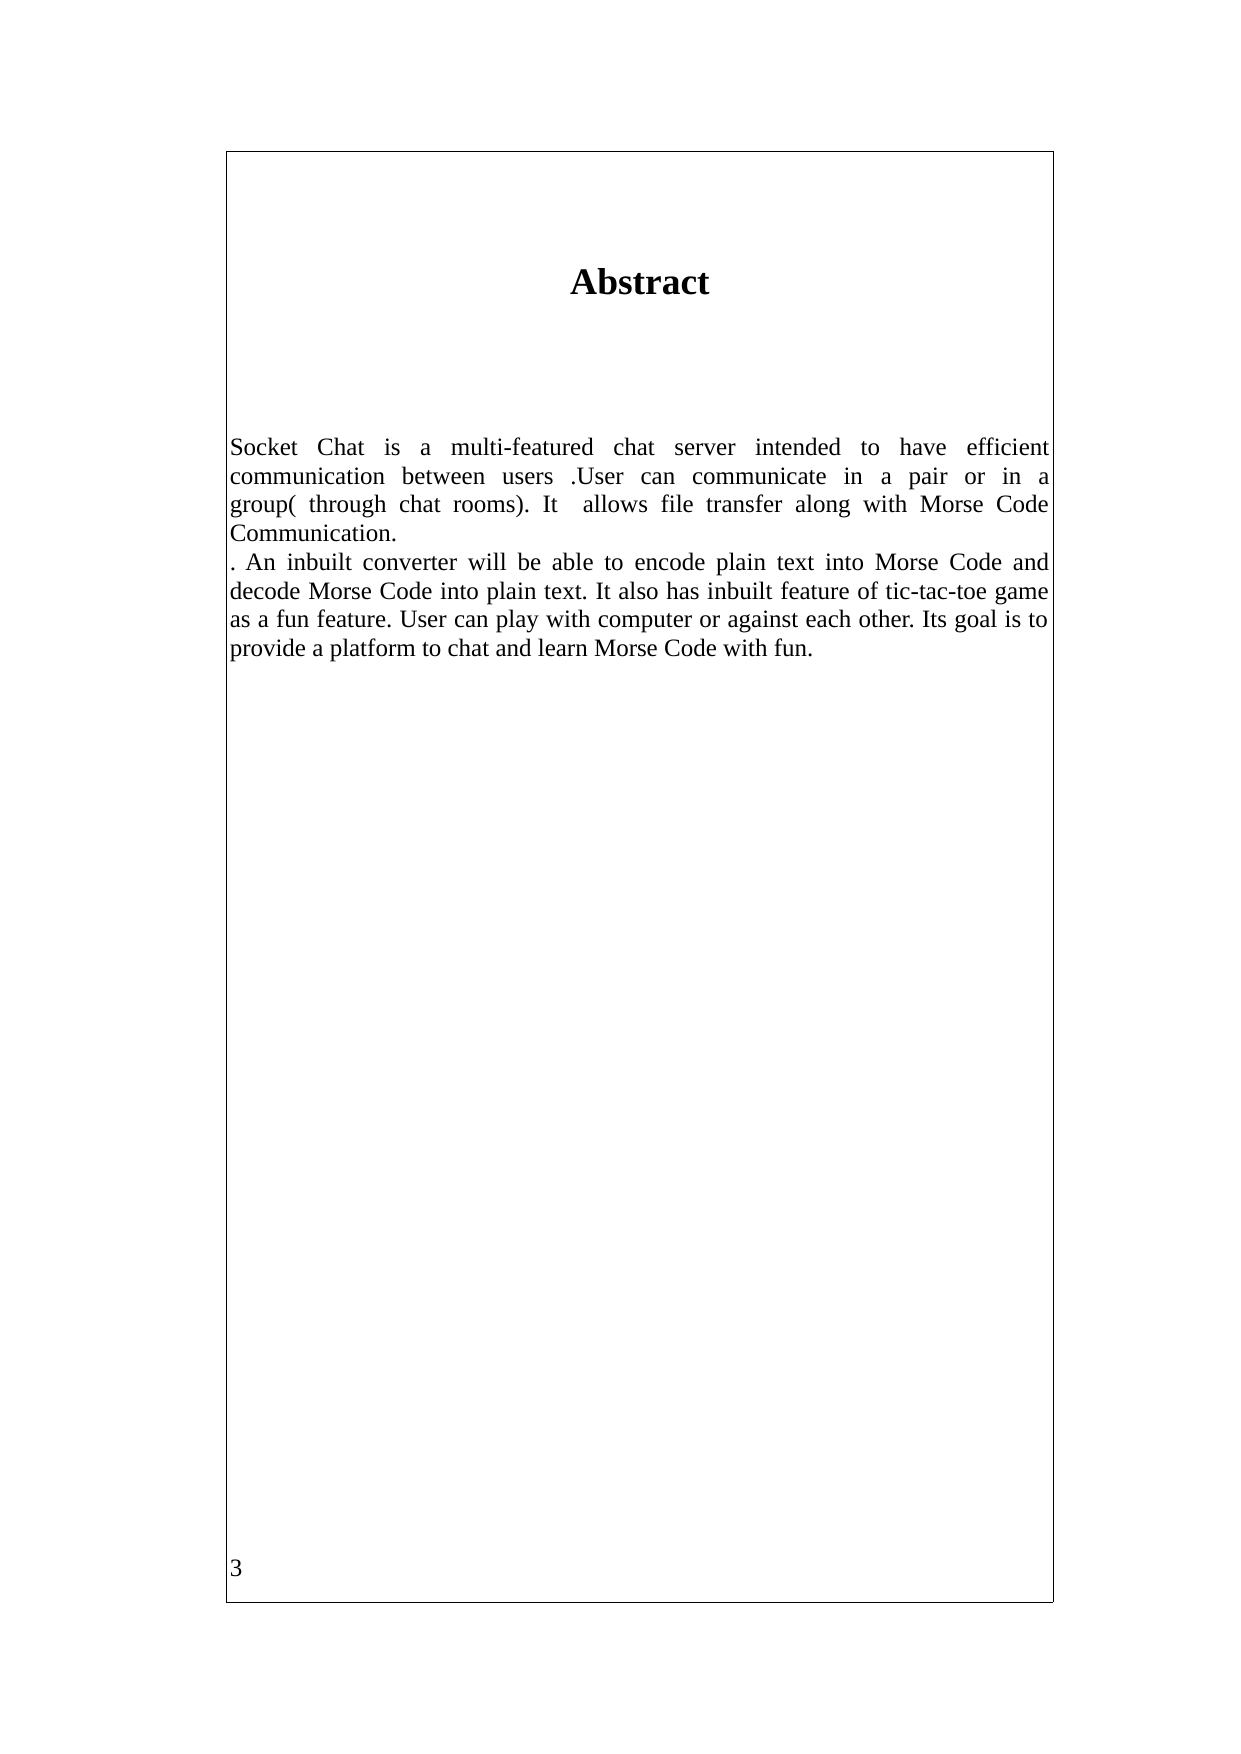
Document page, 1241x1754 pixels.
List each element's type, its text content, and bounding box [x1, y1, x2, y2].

text . An inbuilt converter will be able to encode plain text into Morse Code and decode Morse Code into plain text. It also has inbuilt feature of tic-tac-toe game as a fun feature. User can play with computer or against each other. Its goal is to provide a platform to chat and learn Morse Code with fun. [229, 547, 1050, 662]
text Socket Chat is a multi-featured chat server intended to have efficient communication between users .User can communicate in a pair or in a group( through chat rooms). It allows file transfer along with Morse Code Communication. [229, 432, 1050, 547]
text Abstract [229, 259, 1050, 303]
